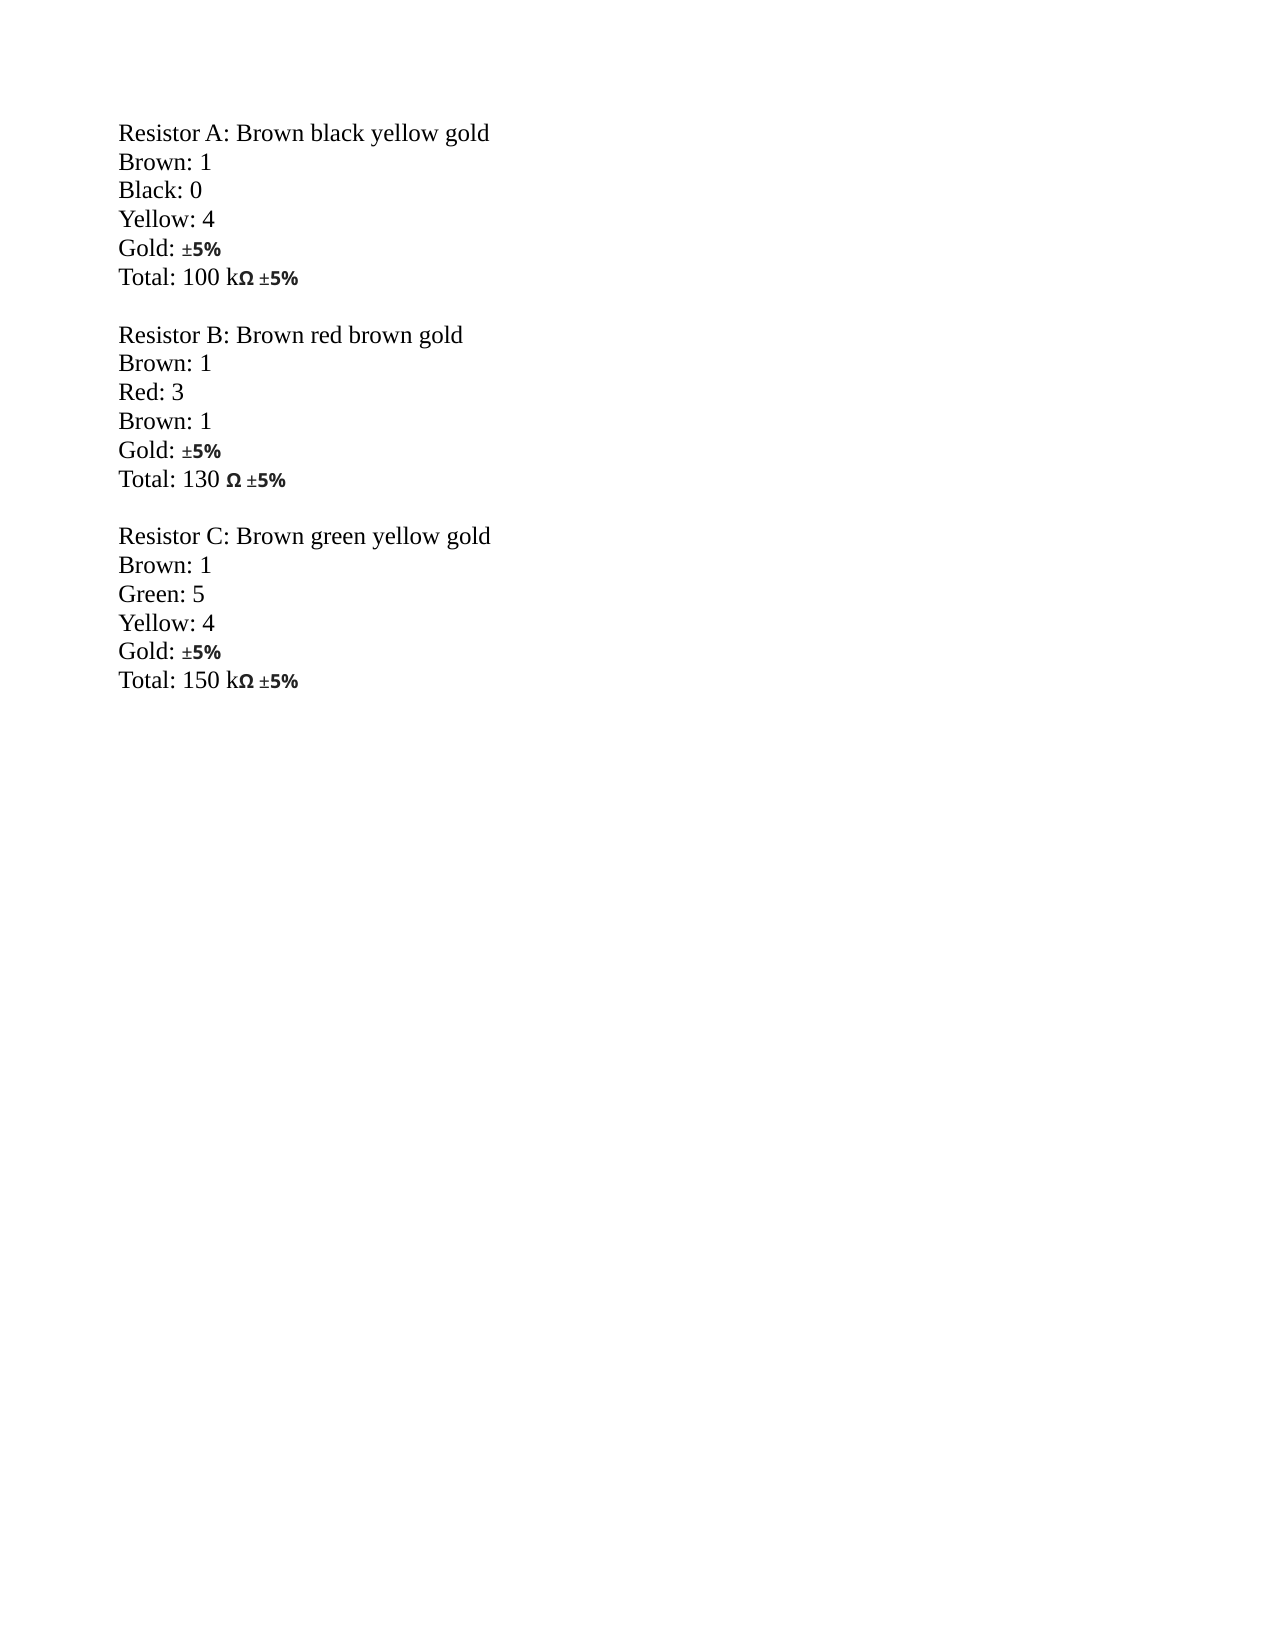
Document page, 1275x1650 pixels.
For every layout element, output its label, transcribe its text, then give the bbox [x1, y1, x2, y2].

text Brown: 1 [118, 147, 1157, 176]
text Brown: 1 [118, 406, 1157, 435]
text Black: 0 [118, 176, 1157, 204]
text Red: 3 [118, 377, 1157, 406]
text Green: 5 [118, 579, 1157, 608]
text Resistor A: Brown black yellow gold [118, 118, 1157, 147]
text Resistor B: Brown red brown gold [118, 320, 1157, 348]
text Gold: ±5% [118, 636, 1157, 665]
text Total: 100 kΩ ±5% [118, 262, 1157, 291]
text Gold: ±5% [118, 233, 1157, 262]
text Brown: 1 [118, 348, 1157, 377]
text Resistor C: Brown green yellow gold [118, 521, 1157, 550]
text Gold: ±5% [118, 435, 1157, 464]
text Yellow: 4 [118, 204, 1157, 233]
text Total: 130 Ω ±5% [118, 464, 1157, 493]
text Brown: 1 [118, 550, 1157, 579]
text Yellow: 4 [118, 608, 1157, 636]
text Total: 150 kΩ ±5% [118, 665, 1157, 694]
